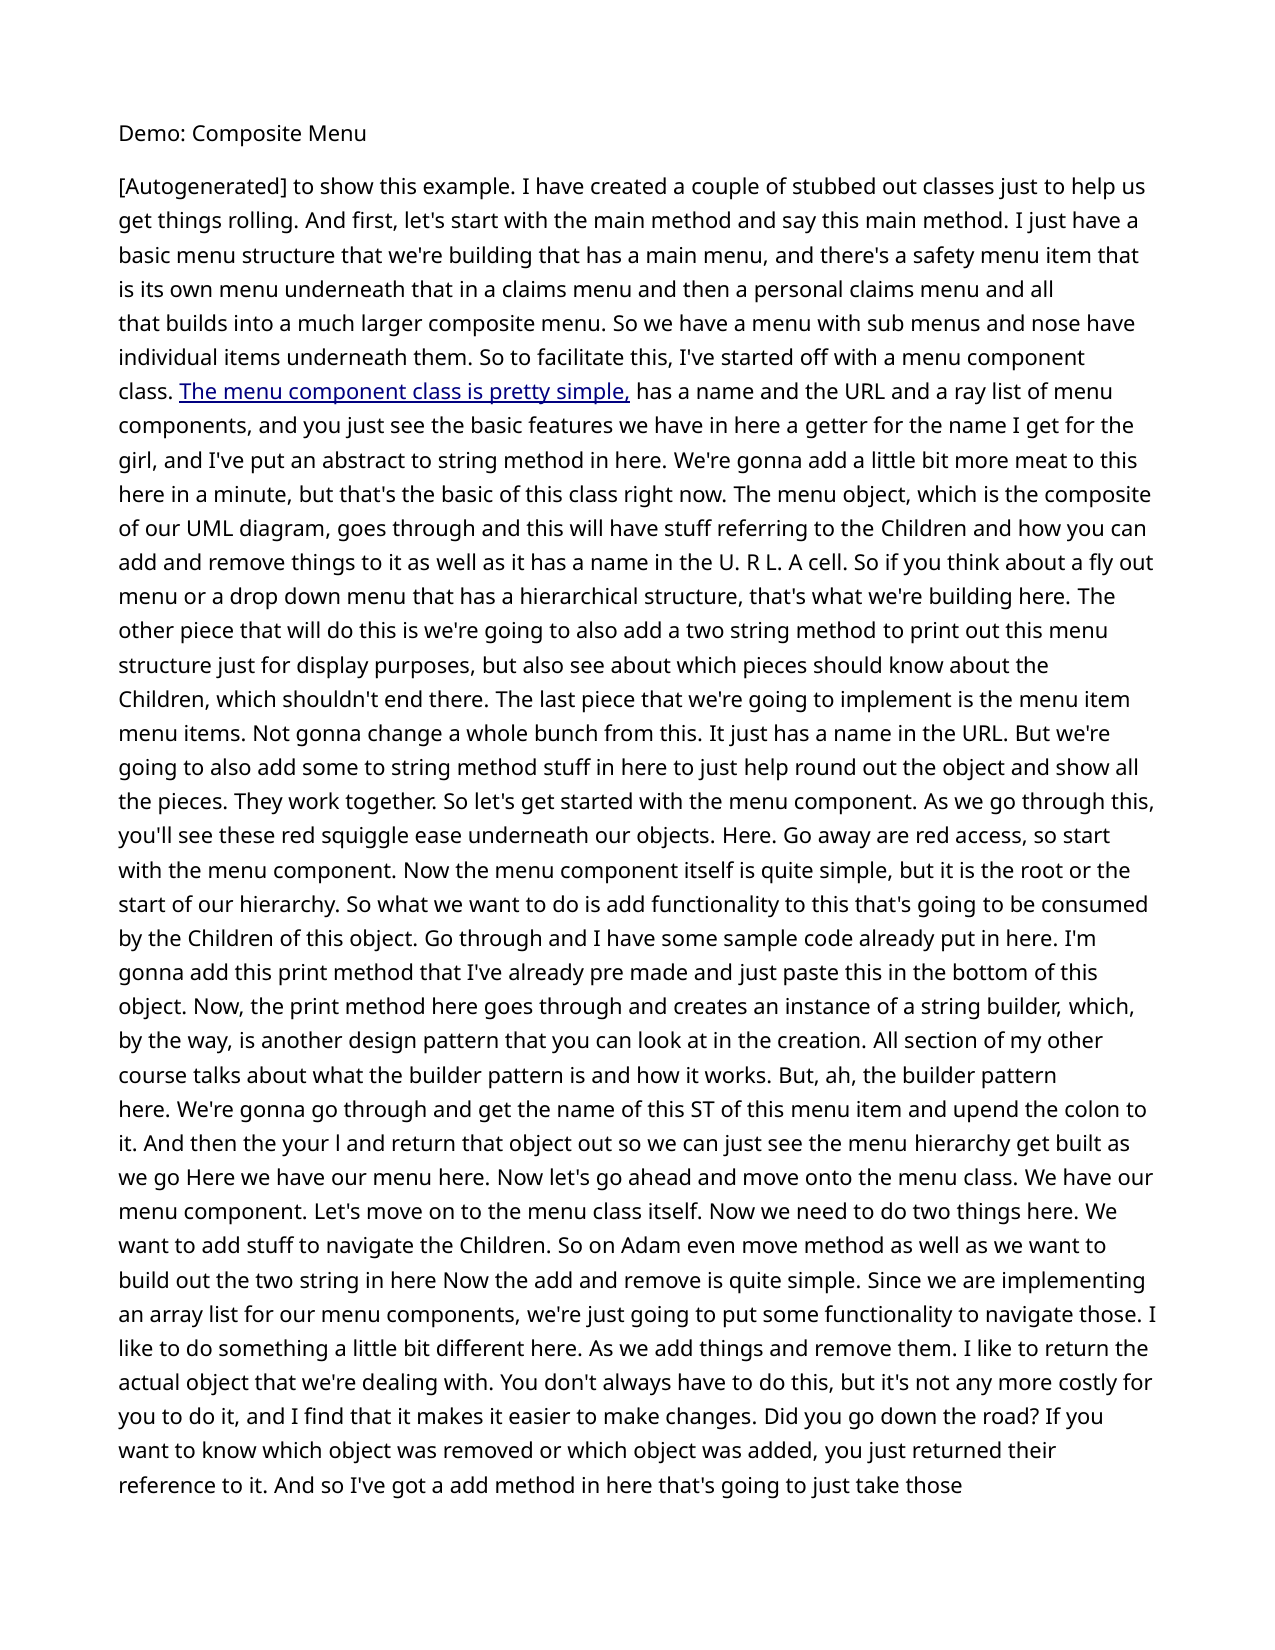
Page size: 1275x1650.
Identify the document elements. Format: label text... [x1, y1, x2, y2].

subtitle Demo: Composite Menu [118, 118, 1157, 148]
text [Autogenerated] to show this example. I have created a couple of stubbed out classes just to help us get things rolling. And first, let's start with the main method and say this main method. I just have a basic menu structure that we're building that has a main menu, and there's a safety menu item that is its own menu underneath that in a claims menu and then a personal claims menu and all that builds into a much larger composite menu. So we have a menu with sub menus and nose have individual items underneath them. So to facilitate this, I've started off with a menu component class. The menu component class is pretty simple, has a name and the URL and a ray list of menu components, and you just see the basic features we have in here a getter for the name I get for the girl, and I've put an abstract to string method in here. We're gonna add a little bit more meat to this here in a minute, but that's the basic of this class right now. The menu object, which is the composite of our UML diagram, goes through and this will have stuff referring to the Children and how you can add and remove things to it as well as it has a name in the U. R L. A cell. So if you think about a fly out menu or a drop down menu that has a hierarchical structure, that's what we're building here. The other piece that will do this is we're going to also add a two string method to print out this menu structure just for display purposes, but also see about which pieces should know about the Children, which shouldn't end there. The last piece that we're going to implement is the menu item menu items. Not gonna change a whole bunch from this. It just has a name in the URL. But we're going to also add some to string method stuff in here to just help round out the object and show all the pieces. They work together. So let's get started with the menu component. As we go through this, you'll see these red squiggle ease underneath our objects. Here. Go away are red access, so start with the menu component. Now the menu component itself is quite simple, but it is the root or the start of our hierarchy. So what we want to do is add functionality to this that's going to be consumed by the Children of this object. Go through and I have some sample code already put in here. I'm gonna add this print method that I've already pre made and just paste this in the bottom of this object. Now, the print method here goes through and creates an instance of a string builder, which, by the way, is another design pattern that you can look at in the creation. All section of my other course talks about what the builder pattern is and how it works. But, ah, the builder pattern here. We're gonna go through and get the name of this ST of this menu item and upend the colon to it. And then the your l and return that object out so we can just see the menu hierarchy get built as we go Here we have our menu here. Now let's go ahead and move onto the menu class. We have our menu component. Let's move on to the menu class itself. Now we need to do two things here. We want to add stuff to navigate the Children. So on Adam even move method as well as we want to build out the two string in here Now the add and remove is quite simple. Since we are implementing an array list for our menu components, we're just going to put some functionality to navigate those. I like to do something a little bit different here. As we add things and remove them. I like to return the actual object that we're dealing with. You don't always have to do this, but it's not any more costly for you to do it, and I find that it makes it easier to make changes. Did you go down the road? If you want to know which object was removed or which object was added, you just returned their reference to it. And so I've got a add method in here that's going to just take those [118, 171, 1157, 1499]
